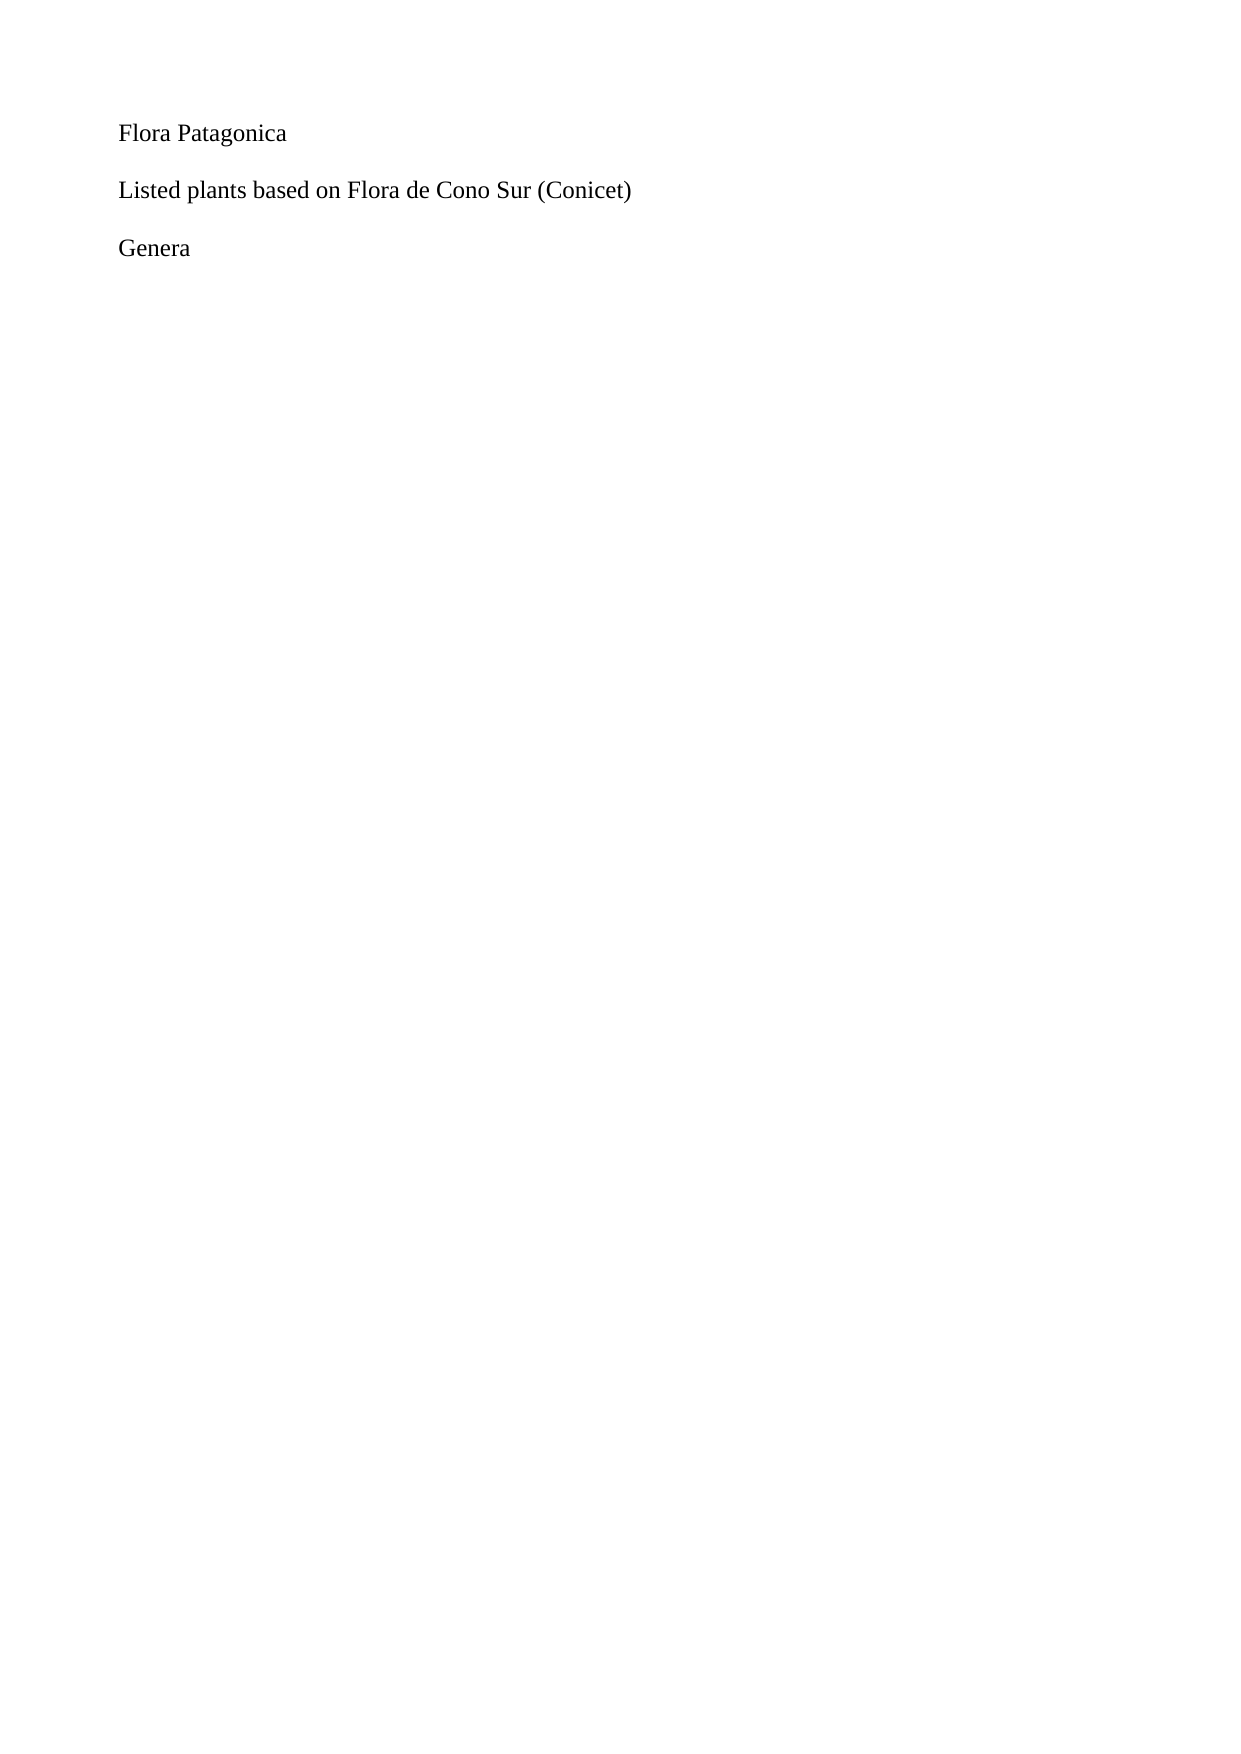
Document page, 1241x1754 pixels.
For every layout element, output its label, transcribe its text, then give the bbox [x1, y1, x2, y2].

text Listed plants based on Flora de Cono Sur (Conicet) [118, 176, 1122, 204]
text Genera [118, 233, 1122, 262]
text Flora Patagonica [118, 118, 1122, 147]
